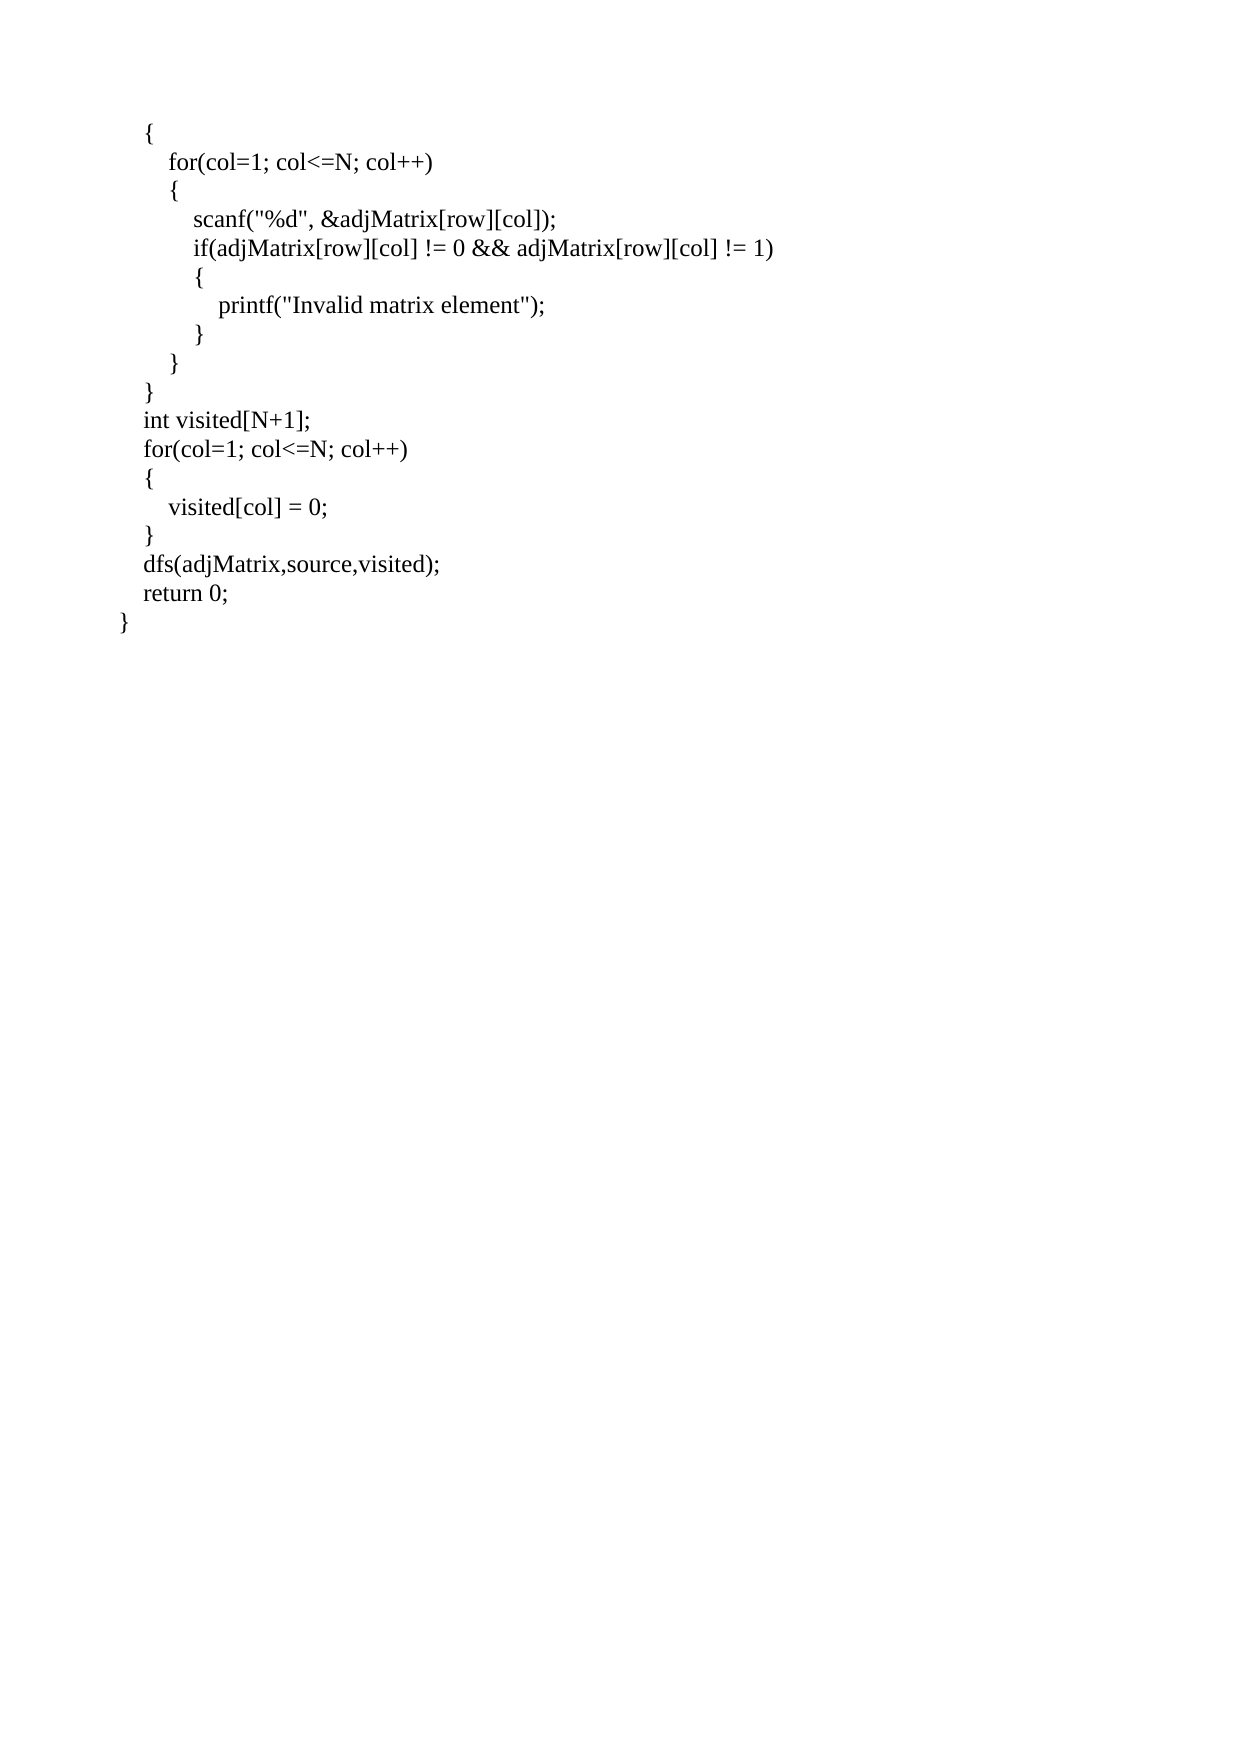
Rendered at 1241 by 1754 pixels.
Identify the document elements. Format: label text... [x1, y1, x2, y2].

text for(col=1; col<=N; col++) [118, 434, 1122, 463]
text int visited[N+1]; [118, 406, 1122, 434]
text dfs(adjMatrix,source,visited); [118, 549, 1122, 578]
text { [118, 463, 1122, 492]
text { [118, 118, 1122, 147]
text } [118, 319, 1122, 348]
text scanf("%d", &adjMatrix[row][col]); [118, 204, 1122, 233]
text } [118, 377, 1122, 406]
text { [118, 176, 1122, 204]
text for(col=1; col<=N; col++) [118, 147, 1122, 176]
text if(adjMatrix[row][col] != 0 && adjMatrix[row][col] != 1) [118, 233, 1122, 262]
text printf("Invalid matrix element"); [118, 291, 1122, 319]
text visited[col] = 0; [118, 492, 1122, 521]
text } [118, 521, 1122, 549]
text } [118, 348, 1122, 377]
text return 0; [118, 578, 1122, 607]
text { [118, 262, 1122, 291]
text } [118, 607, 1122, 636]
